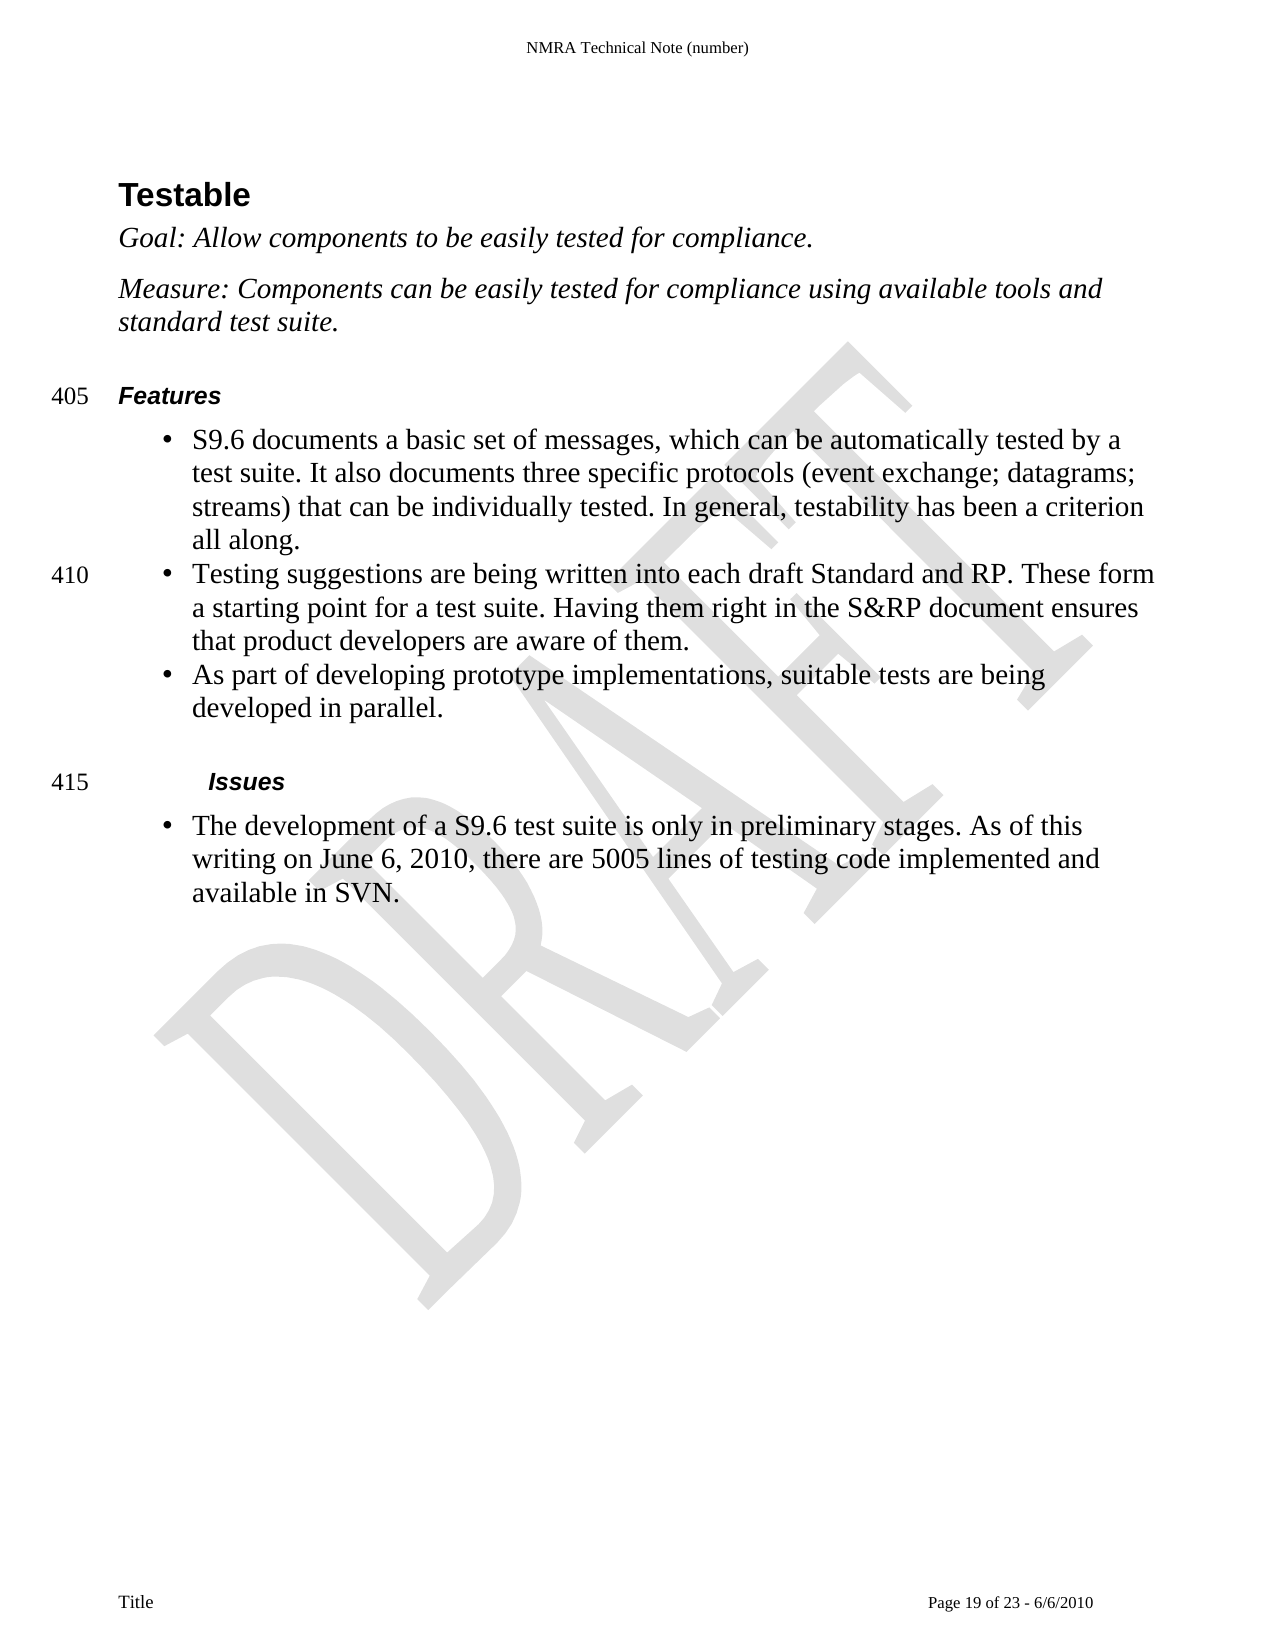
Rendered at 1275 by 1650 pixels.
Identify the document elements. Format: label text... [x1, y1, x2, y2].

subtitle [818, 381, 899, 409]
list S9.6 documents a basic set of messages, which can be automatically tested by a test suite. It also documents three specific protocols (event exchange; datagrams; streams) that can be individually tested. In general, testability has been a criterion all along. [162, 422, 917, 556]
list As part of developing prototype implementations, suitable tests are being developed in parallel. [162, 657, 542, 724]
list The development of a S9.6 test suite is only in preliminary stages. As of this writing on June 6, 2010, there are 5005 lines of testing code implemented and available in SVN. [367, 828, 509, 908]
list Testing suggestions are being written into each draft Standard and RP. These form a starting point for a test suite. Having them right in the S&RP document ensures that product developers are aware of them. [960, 556, 1157, 657]
list As part of developing prototype implementations, suitable tests are being developed in parallel. [534, 657, 784, 724]
subtitle Features [118, 381, 807, 409]
text Measure: Components can be easily tested for compliance using available tools and standard test suite. [118, 271, 1157, 338]
list The development of a S9.6 test suite is only in preliminary stages. As of this writing on June 6, 2010, there are 5005 lines of testing code implemented and available in SVN. [670, 825, 816, 908]
list The development of a S9.6 test suite is only in preliminary stages. As of this writing on June 6, 2010, there are 5005 lines of testing code implemented and available in SVN. [620, 808, 701, 856]
subtitle [889, 381, 1157, 409]
subtitle [696, 767, 855, 795]
list The development of a S9.6 test suite is only in preliminary stages. As of this writing on June 6, 2010, there are 5005 lines of testing code implemented and available in SVN. [455, 808, 669, 908]
subtitle Testable [118, 175, 1157, 213]
subtitle Issues [118, 767, 591, 795]
list Testing suggestions are being written into each draft Standard and RP. These form a starting point for a test suite. Having them right in the S&RP document ensures that product developers are aware of them. [665, 556, 1018, 657]
list Testing suggestions are being written into each draft Standard and RP. These form a starting point for a test suite. Having them right in the S&RP document ensures that product developers are aware of them. [162, 556, 717, 657]
list The development of a S9.6 test suite is only in preliminary stages. As of this writing on June 6, 2010, there are 5005 lines of testing code implemented and available in SVN. [162, 808, 381, 908]
subtitle [870, 767, 1157, 795]
list As part of developing prototype implementations, suitable tests are being developed in parallel. [798, 657, 1157, 724]
list S9.6 documents a basic set of messages, which can be automatically tested by a test suite. It also documents three specific protocols (event exchange; datagrams; streams) that can be individually tested. In general, testability has been a criterion all along. [826, 422, 1157, 556]
text Goal: Allow components to be easily tested for compliance. [118, 220, 1157, 253]
list The development of a S9.6 test suite is only in preliminary stages. As of this writing on June 6, 2010, there are 5005 lines of testing code implemented and available in SVN. [756, 808, 882, 865]
list The development of a S9.6 test suite is only in preliminary stages. As of this writing on June 6, 2010, there are 5005 lines of testing code implemented and available in SVN. [832, 808, 1157, 908]
subtitle [592, 767, 681, 795]
